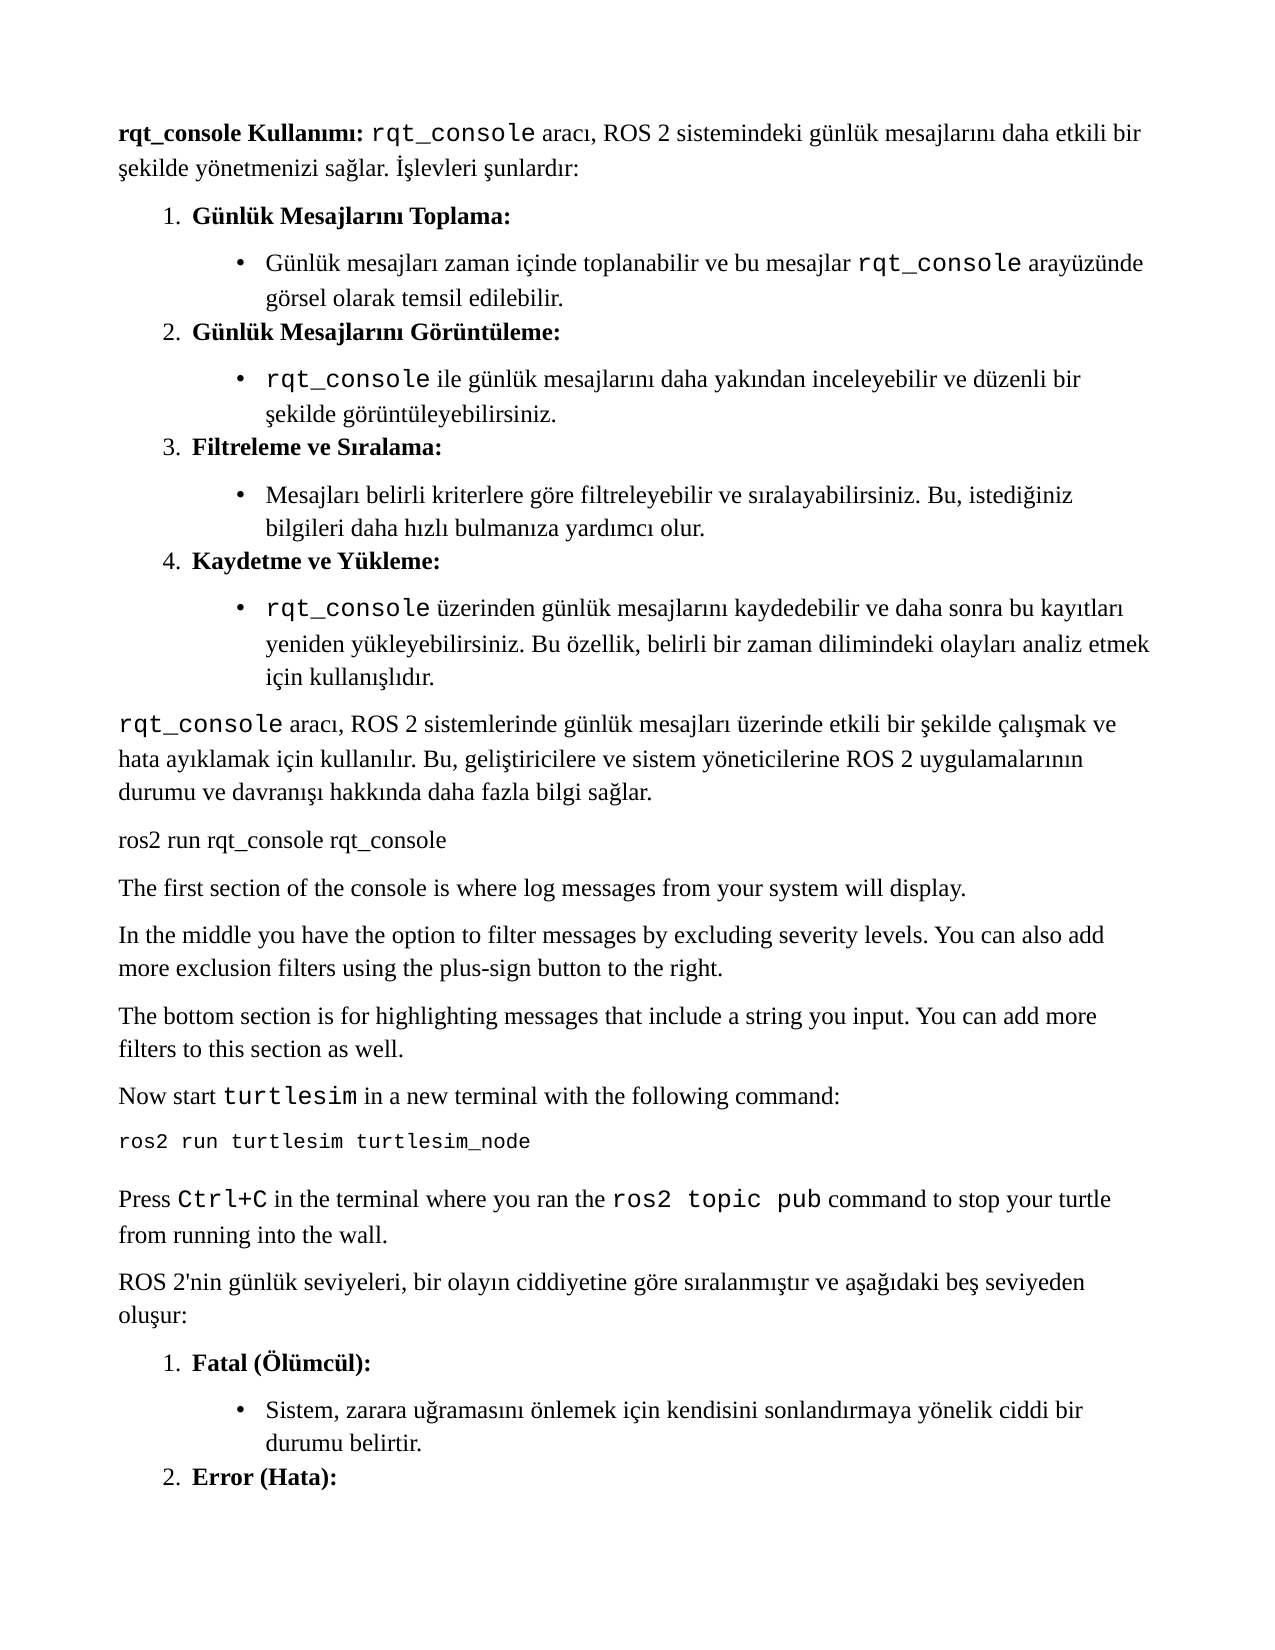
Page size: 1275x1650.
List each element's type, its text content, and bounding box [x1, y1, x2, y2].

text The bottom section is for highlighting messages that include a string you input. You can add more filters to this section as well. [118, 1001, 1157, 1063]
text Now start turtlesim in a new terminal with the following command: [118, 1081, 1157, 1112]
text Press Ctrl+C in the terminal where you ran the ros2 topic pub command to stop your turtle from running into the wall. [118, 1184, 1157, 1248]
list rqt_console üzerinden günlük mesajlarını kaydedebilir ve daha sonra bu kayıtları yeniden yükleyebilirsiniz. Bu özellik, belirli bir zaman dilimindeki olayları analiz etmek için kullanışlıdır. [236, 593, 1157, 690]
list Fatal (Ölümcül): [162, 1348, 1157, 1377]
list Filtreleme ve Sıralama: [162, 432, 1157, 461]
text rqt_console aracı, ROS 2 sistemlerinde günlük mesajları üzerinde etkili bir şekilde çalışmak ve hata ayıklamak için kullanılır. Bu, geliştiricilere ve sistem yöneticilerine ROS 2 uygulamalarının durumu ve davranışı hakkında daha fazla bilgi sağlar. [118, 709, 1157, 806]
list rqt_console ile günlük mesajlarını daha yakından inceleyebilir ve düzenli bir şekilde görüntüleyebilirsiniz. [236, 364, 1157, 428]
list Kaydetme ve Yükleme: [162, 546, 1157, 575]
text ros2 run turtlesim turtlesim_node [118, 1131, 1157, 1155]
text ros2 run rqt_console rqt_console [118, 825, 1157, 854]
text rqt_console Kullanımı: rqt_console aracı, ROS 2 sistemindeki günlük mesajlarını daha etkili bir şekilde yönetmenizi sağlar. İşlevleri şunlardır: [118, 118, 1157, 182]
list Günlük mesajları zaman içinde toplanabilir ve bu mesajlar rqt_console arayüzünde görsel olarak temsil edilebilir. [236, 248, 1157, 312]
text In the middle you have the option to filter messages by excluding severity levels. You can also add more exclusion filters using the plus-sign button to the right. [118, 920, 1157, 982]
text ROS 2'nin günlük seviyeleri, bir olayın ciddiyetine göre sıralanmıştır ve aşağıdaki beş seviyeden oluşur: [118, 1267, 1157, 1329]
list Error (Hata): [162, 1462, 1157, 1490]
list Sistem, zarara uğramasını önlemek için kendisini sonlandırmaya yönelik ciddi bir durumu belirtir. [236, 1396, 1157, 1457]
list Günlük Mesajlarını Görüntüleme: [162, 317, 1157, 345]
text The first section of the console is where log messages from your system will display. [118, 873, 1157, 901]
list Mesajları belirli kriterlere göre filtreleyebilir ve sıralayabilirsiniz. Bu, istediğiniz bilgileri daha hızlı bulmanıza yardımcı olur. [236, 480, 1157, 542]
list Günlük Mesajlarını Toplama: [162, 201, 1157, 229]
